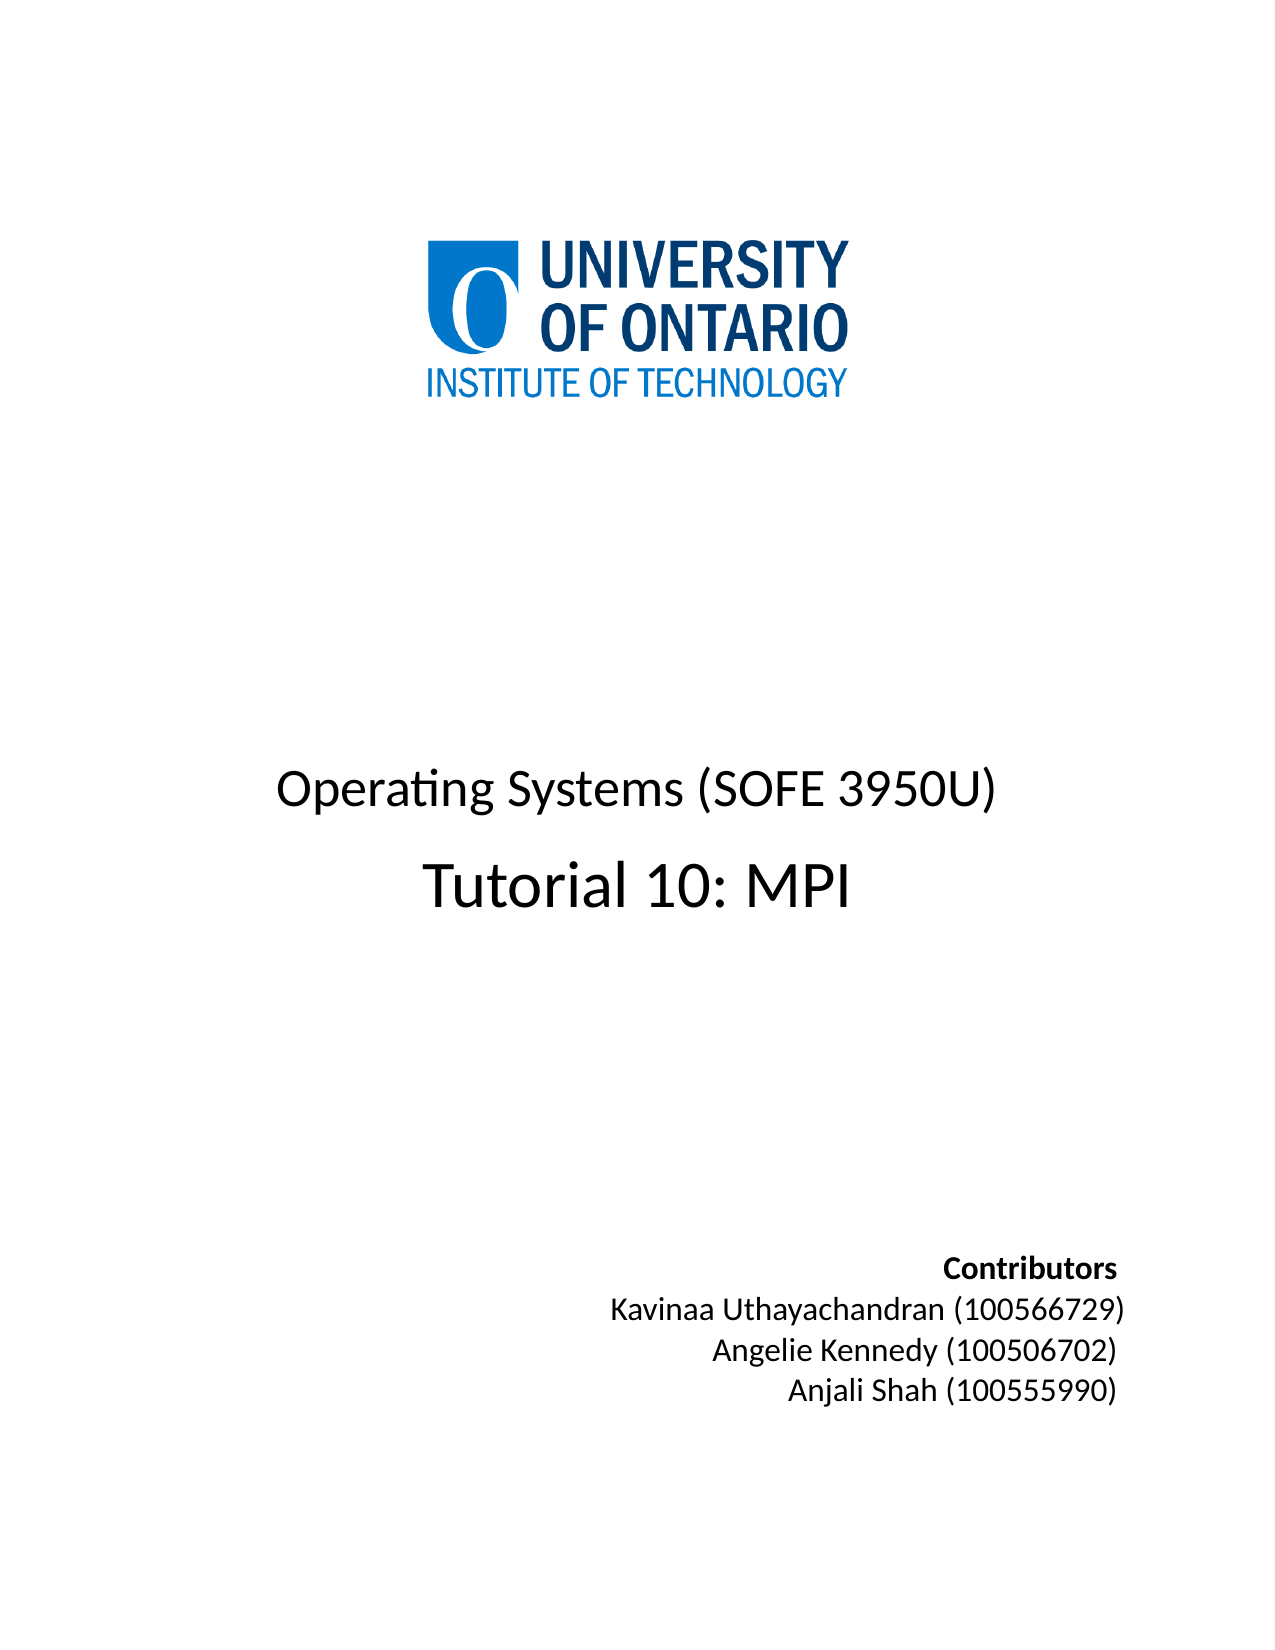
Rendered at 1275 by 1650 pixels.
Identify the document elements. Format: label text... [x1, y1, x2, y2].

text Kavinaa Uthayachandran (100566729) [150, 1288, 1125, 1329]
text Angelie Kennedy (100506702) [150, 1329, 1125, 1369]
text Contributors [150, 1247, 1125, 1288]
text Operating Systems (SOFE 3950U) [150, 754, 1125, 820]
text Tutorial 10: MPI [150, 842, 1125, 924]
picture [338, 150, 937, 488]
text Anjali Shah (100555990) [150, 1369, 1125, 1410]
